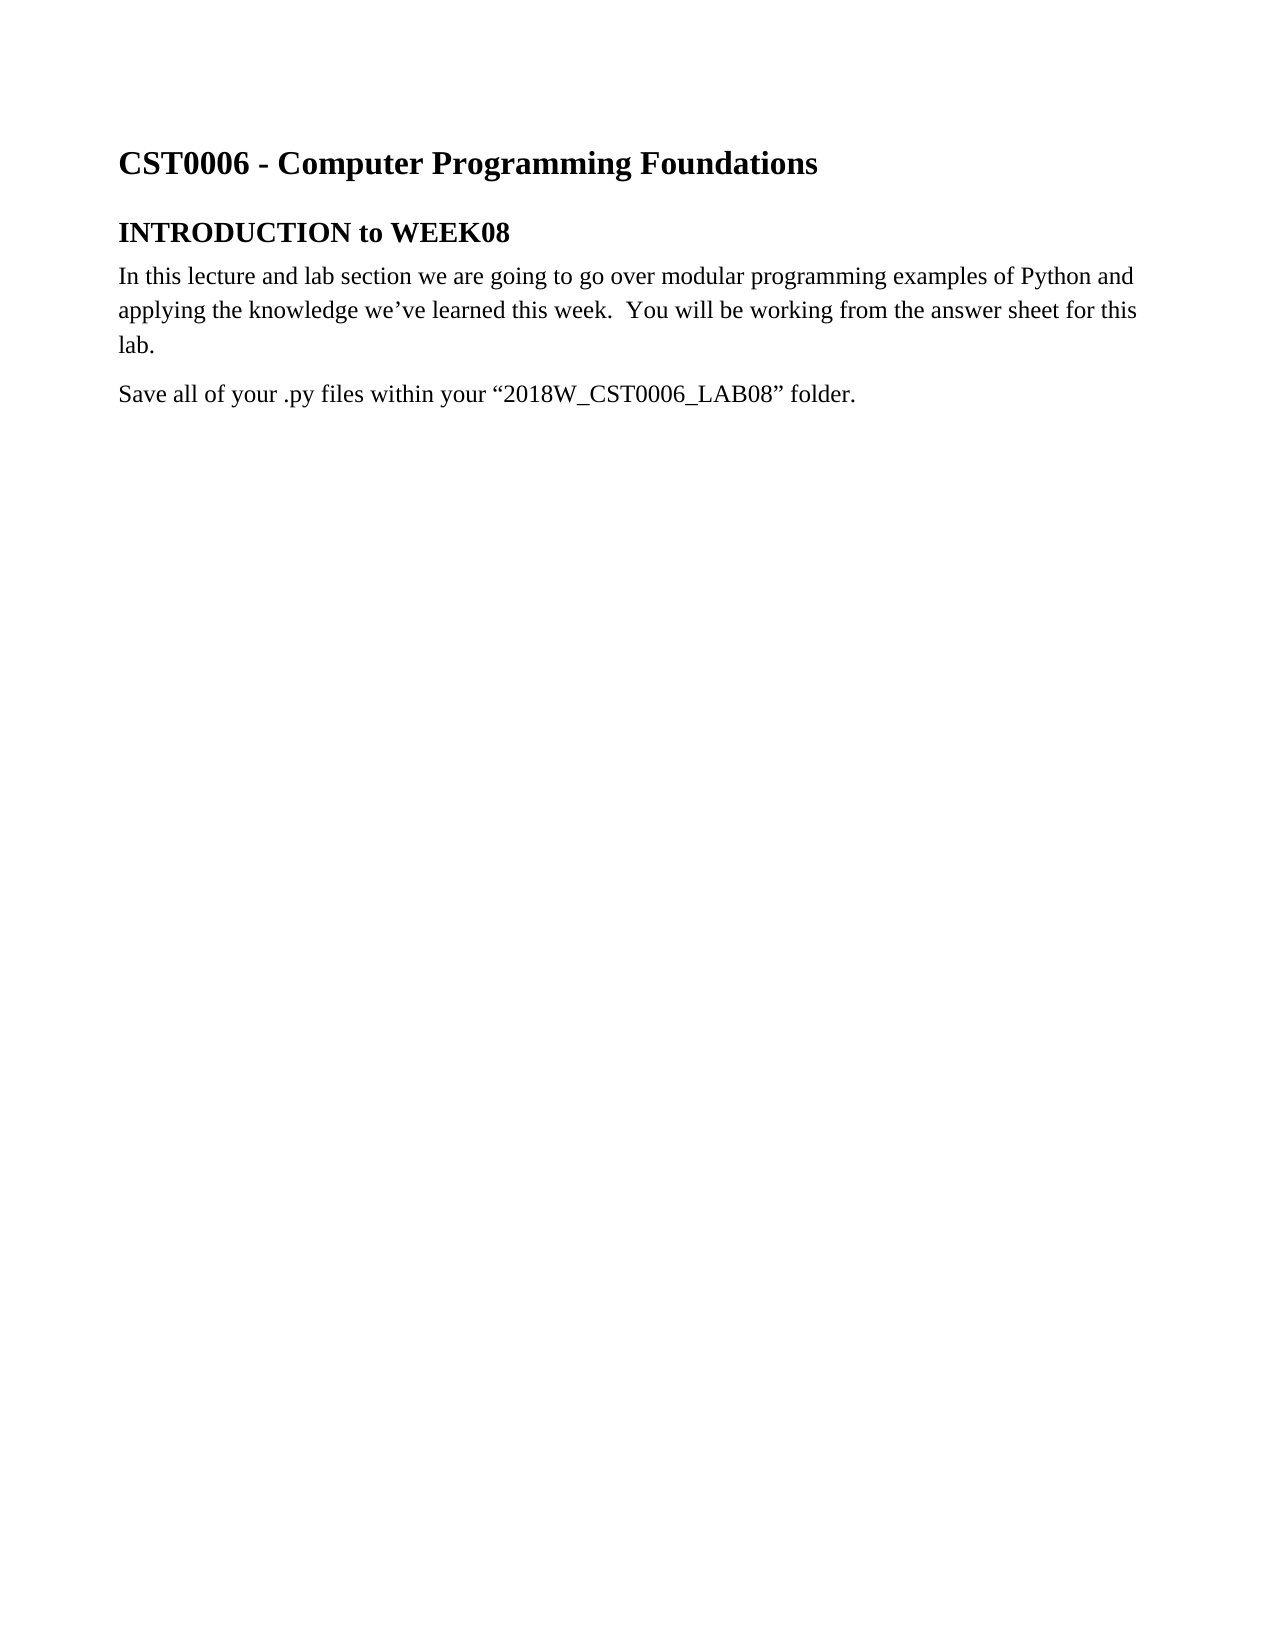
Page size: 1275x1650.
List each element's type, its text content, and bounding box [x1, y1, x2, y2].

text Save all of your .py files within your “2018W_CST0006_LAB08” folder. [118, 379, 1157, 408]
subtitle CST0006 - Computer Programming Foundations [118, 143, 1157, 181]
text In this lecture and lab section we are going to go over modular programming examples of Python and applying the knowledge we’ve learned this week. You will be working from the answer sheet for this lab. [118, 261, 1157, 358]
subtitle INTRODUCTION to WEEK08 [118, 215, 1157, 248]
